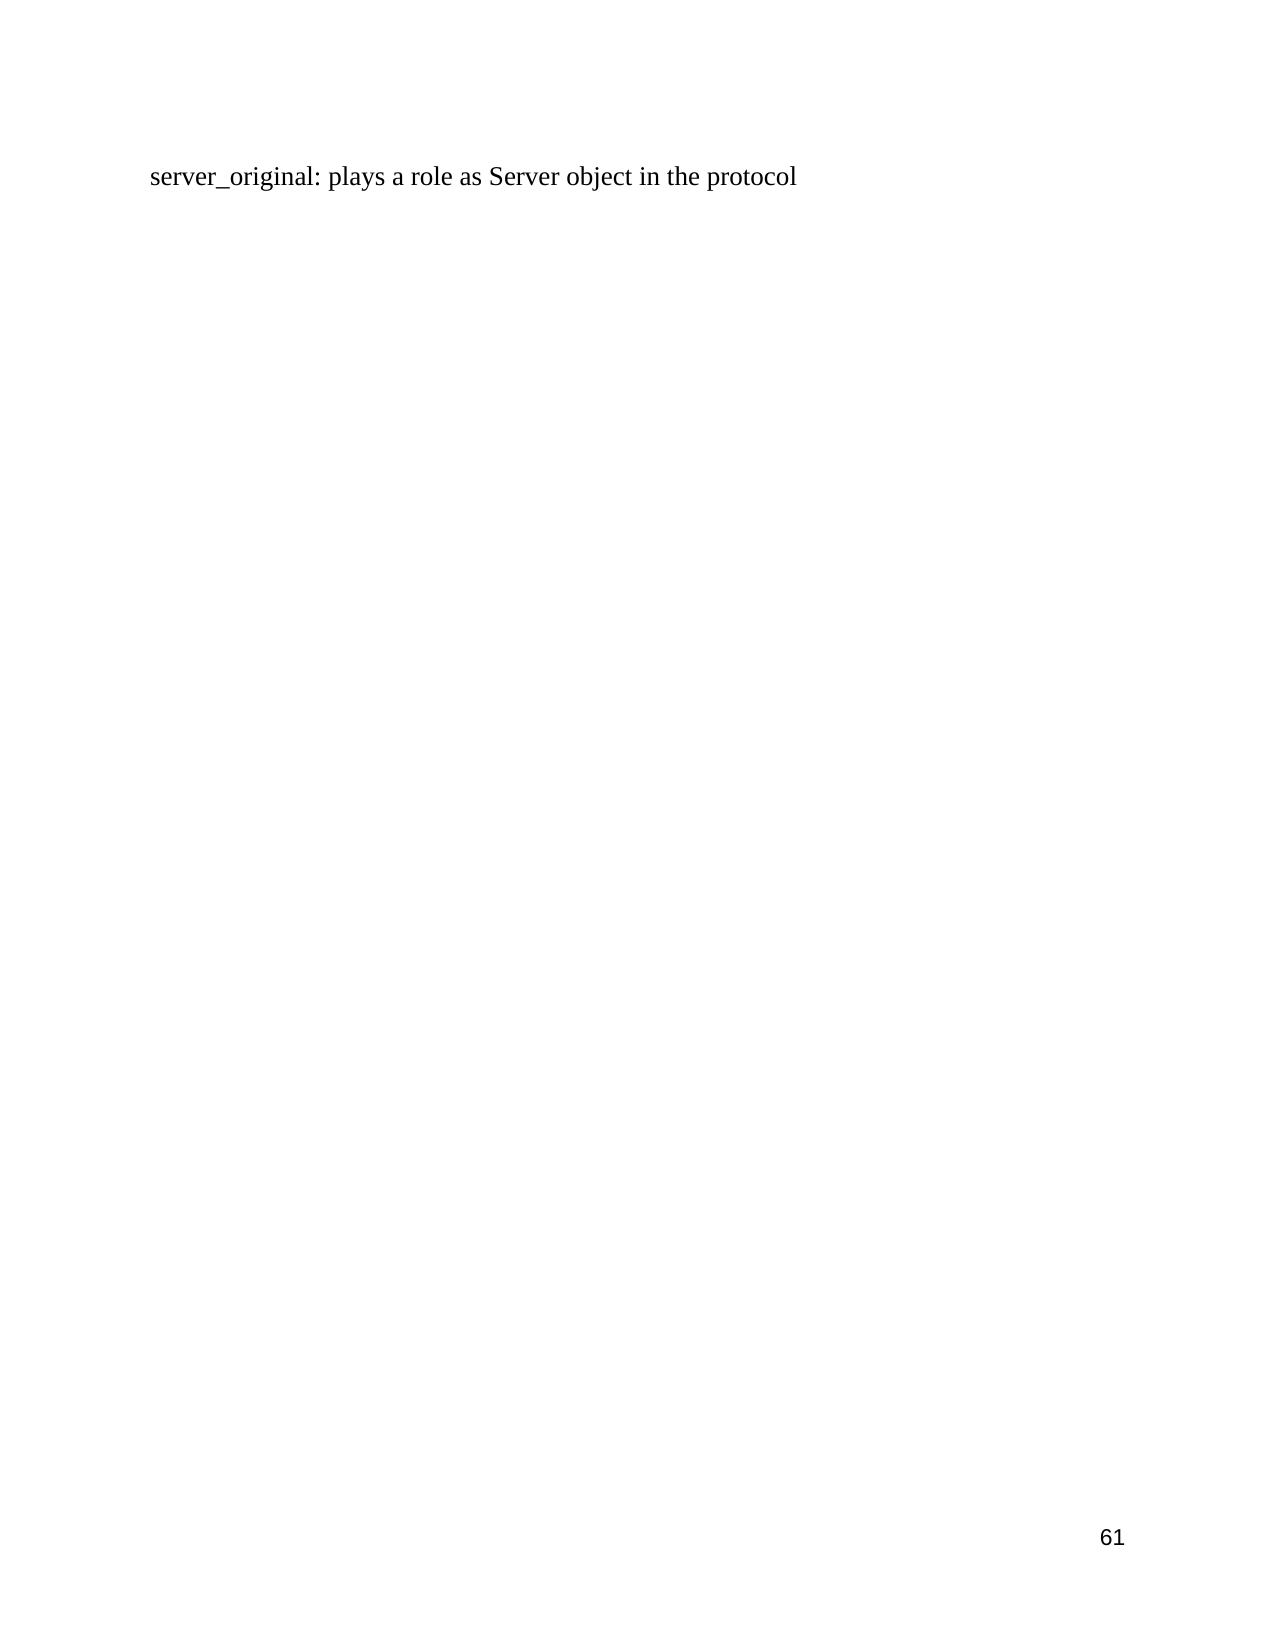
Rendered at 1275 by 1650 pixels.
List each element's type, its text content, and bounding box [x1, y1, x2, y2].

text server_original: plays a role as Server object in the protocol [150, 160, 1125, 192]
